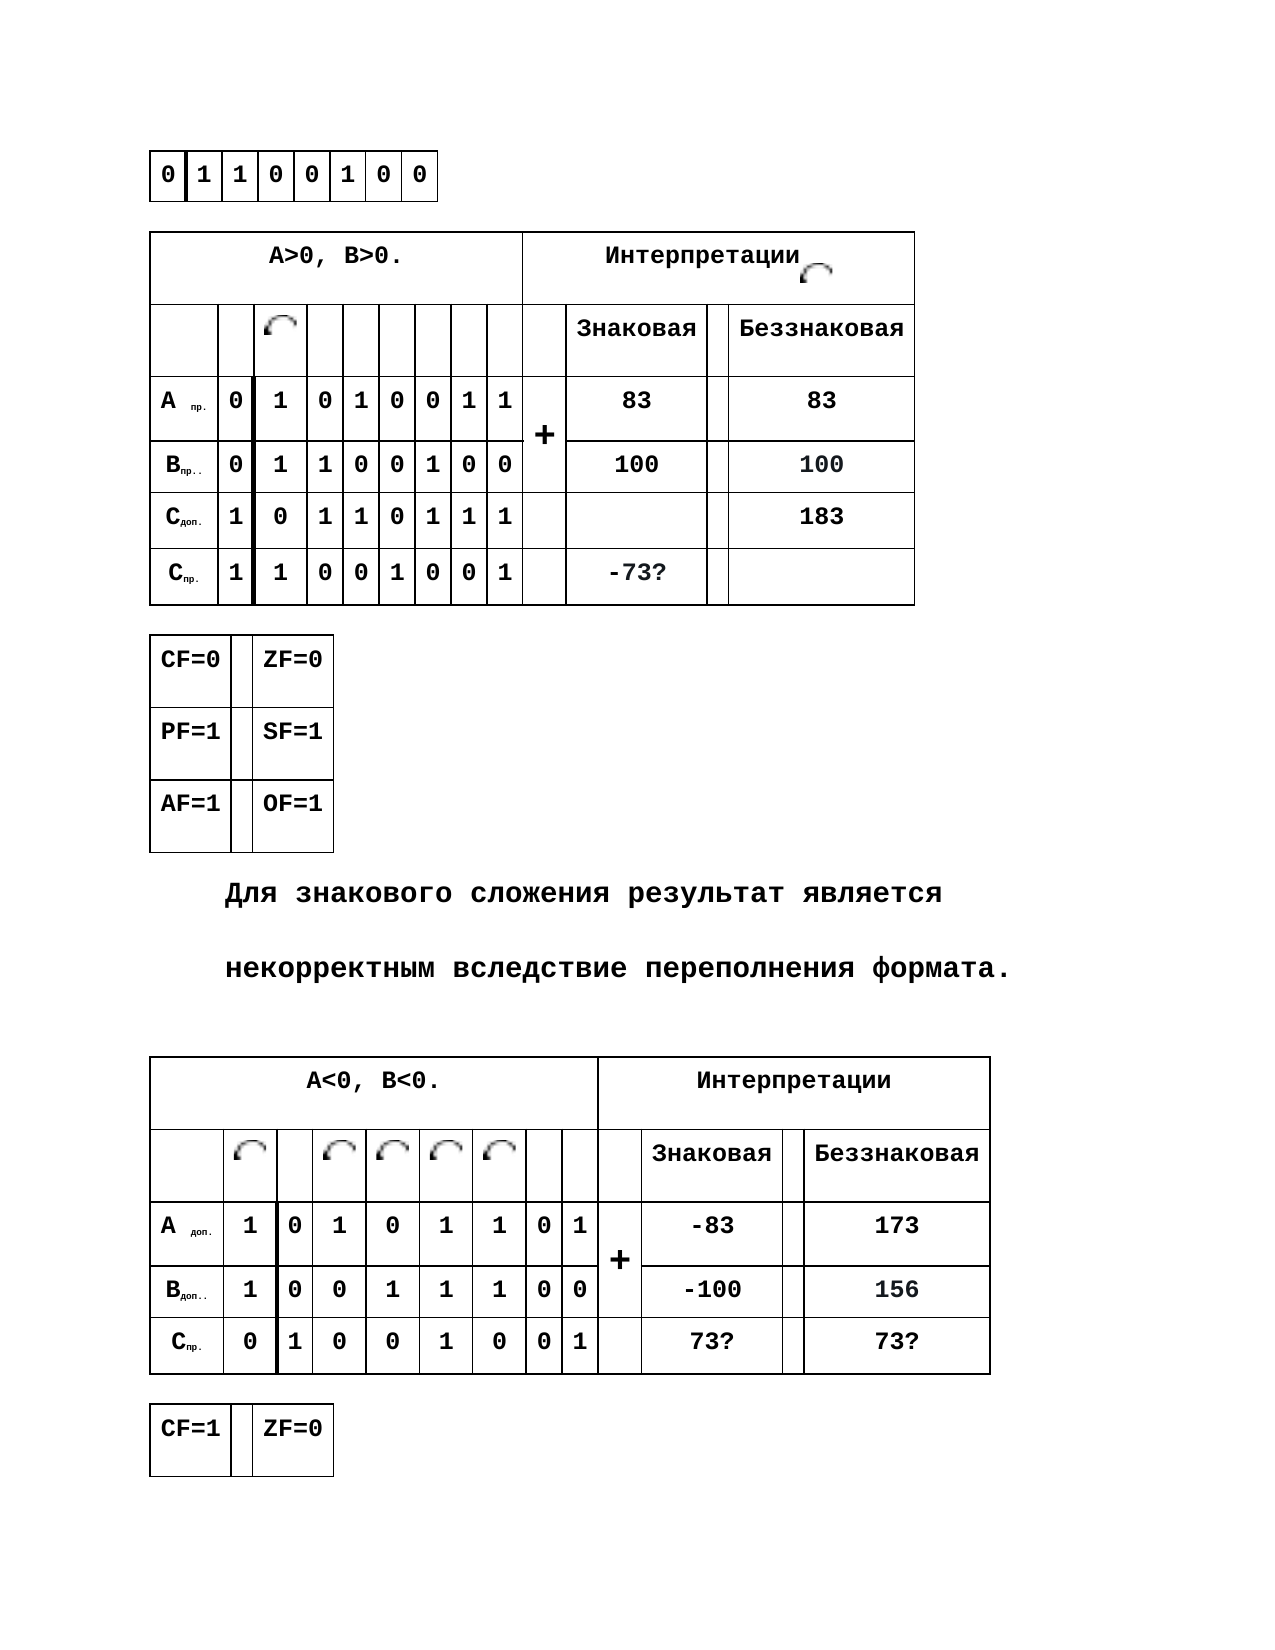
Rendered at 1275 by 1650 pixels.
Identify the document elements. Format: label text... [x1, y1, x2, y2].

table_cell 0 [380, 442, 414, 491]
text Для знакового сложения результат является [225, 878, 1125, 911]
table_cell + [523, 377, 565, 491]
table_cell 0 [416, 549, 450, 604]
table_cell [708, 493, 728, 548]
table_cell [219, 305, 253, 376]
table_header 0 [295, 152, 329, 201]
table_cell 1 [420, 1203, 472, 1265]
table_header 0 [259, 152, 293, 201]
table_cell [313, 1130, 365, 1201]
table_cell 0 [256, 493, 306, 548]
table_cell [708, 377, 728, 440]
table_cell -100 [642, 1267, 782, 1317]
table_cell 1 [308, 442, 342, 491]
table_cell [708, 549, 728, 604]
table_cell SF=1 [253, 708, 333, 779]
table_cell 73? [642, 1318, 782, 1373]
table_cell [232, 781, 252, 851]
table_cell [278, 1130, 312, 1201]
table_header 0 [151, 152, 184, 201]
table_cell [563, 1130, 597, 1201]
table_header А<0, B<0. [151, 1058, 597, 1128]
table_cell [599, 1318, 641, 1373]
table_cell 0 [219, 377, 251, 440]
table_cell [255, 305, 306, 376]
table_cell [488, 305, 522, 376]
table_cell 1 [256, 377, 306, 440]
table_cell 0 [380, 493, 414, 548]
table_cell 83 [729, 377, 914, 440]
table_cell [473, 1130, 525, 1201]
table_header 1 [331, 152, 365, 201]
table_header А>0, B>0. [151, 233, 522, 303]
table_cell 1 [563, 1203, 597, 1265]
table_cell [527, 1130, 561, 1201]
table_cell [708, 305, 728, 376]
table_cell Знаковая [642, 1130, 782, 1201]
table_cell 1 [313, 1203, 365, 1265]
table_cell 0 [313, 1267, 365, 1317]
table_cell 73? [805, 1318, 989, 1373]
table_cell 1 [473, 1267, 525, 1317]
table_cell 0 [308, 549, 342, 604]
table_cell Bпр.. [151, 442, 217, 491]
table_cell [416, 305, 450, 376]
table_cell 0 [416, 377, 450, 440]
table_header [232, 1405, 252, 1476]
table_cell Беззнаковая [805, 1130, 989, 1201]
text некорректным вследствие переполнения формата. [225, 953, 1125, 986]
table_header 0 [402, 152, 437, 201]
table_cell 100 [729, 442, 914, 491]
table_cell 1 [344, 377, 378, 440]
table_cell 0 [527, 1203, 561, 1265]
table_cell 1 [256, 549, 306, 604]
table_cell A пр. [151, 377, 217, 440]
table_cell 0 [219, 442, 251, 491]
table_cell 1 [380, 549, 414, 604]
table_cell + [599, 1203, 641, 1317]
table_cell 0 [313, 1318, 365, 1373]
table_cell 1 [308, 493, 342, 548]
table_cell OF=1 [253, 781, 333, 851]
table_cell 1 [488, 493, 522, 548]
table_cell 83 [567, 377, 706, 440]
table_cell 1 [563, 1318, 597, 1373]
table_header ZF=0 [253, 636, 333, 707]
table_cell 0 [473, 1318, 525, 1373]
table_cell 0 [344, 442, 378, 491]
table_cell 0 [452, 442, 486, 491]
table_cell A доп. [151, 1203, 223, 1265]
table_cell 0 [279, 1267, 312, 1317]
table_cell Bдоп.. [151, 1267, 223, 1317]
table_header [232, 636, 252, 707]
table_cell -83 [642, 1203, 782, 1265]
table_header Интерпретации [523, 233, 914, 303]
table_cell 0 [527, 1318, 561, 1373]
table_header 1 [188, 152, 221, 201]
table_cell 1 [488, 549, 522, 604]
table_cell 1 [420, 1267, 472, 1317]
table_cell 1 [420, 1318, 472, 1373]
table_cell AF=1 [151, 781, 230, 851]
table_cell [420, 1130, 472, 1201]
table_cell [708, 442, 728, 491]
table_cell 1 [279, 1318, 312, 1373]
table_cell 1 [488, 377, 522, 440]
table_cell Cпр. [151, 549, 217, 604]
table_cell [151, 305, 217, 376]
table_cell 1 [416, 493, 450, 548]
table_cell [367, 1130, 419, 1201]
table_cell Знаковая [567, 305, 706, 376]
table_cell 0 [563, 1267, 597, 1317]
table_cell 173 [805, 1203, 989, 1265]
table_cell 1 [224, 1267, 275, 1317]
table_cell 1 [452, 377, 486, 440]
table_cell Cдоп. [151, 493, 217, 548]
table_cell Cпр. [151, 1318, 223, 1373]
table_cell 1 [224, 1203, 275, 1265]
table_cell 0 [488, 442, 522, 491]
table_cell 1 [344, 493, 378, 548]
table_cell 156 [805, 1267, 989, 1317]
table_cell Беззнаковая [729, 305, 914, 376]
table_cell 1 [219, 493, 251, 548]
table_header CF=1 [151, 1405, 230, 1476]
table_cell [380, 305, 414, 376]
table_header ZF=0 [253, 1405, 333, 1476]
table_cell 0 [224, 1318, 275, 1373]
table_cell 1 [367, 1267, 419, 1317]
table_cell [452, 305, 486, 376]
table_cell 0 [344, 549, 378, 604]
table_cell [224, 1130, 276, 1201]
table_cell 0 [452, 549, 486, 604]
table_cell 1 [256, 442, 306, 491]
table_cell [729, 549, 914, 604]
table_cell 1 [416, 442, 450, 491]
table_cell 1 [473, 1203, 525, 1265]
table_cell [308, 305, 342, 376]
table_cell 0 [279, 1203, 312, 1265]
table_cell [151, 1130, 223, 1201]
table_cell [567, 493, 706, 548]
table_header 1 [223, 152, 257, 201]
table_cell [783, 1318, 803, 1373]
table_header Интерпретации [599, 1058, 989, 1128]
table_cell 0 [380, 377, 414, 440]
table_cell 100 [567, 442, 706, 491]
table_cell [783, 1130, 803, 1201]
table_header 0 [366, 152, 401, 201]
table_cell [783, 1267, 803, 1317]
table_cell -73? [567, 549, 706, 604]
table_cell [523, 493, 565, 548]
table_cell 0 [367, 1318, 419, 1373]
table_cell 0 [308, 377, 342, 440]
table_header CF=0 [151, 636, 230, 707]
table_cell [232, 708, 252, 779]
table_cell [344, 305, 378, 376]
table_cell 1 [219, 549, 251, 604]
table_cell 0 [527, 1267, 561, 1317]
table_cell [523, 305, 565, 376]
table_cell [599, 1130, 641, 1201]
table_cell PF=1 [151, 708, 230, 779]
table_cell 0 [367, 1203, 419, 1265]
table_cell 183 [729, 493, 914, 548]
table_cell 1 [452, 493, 486, 548]
table_cell [783, 1203, 803, 1265]
table_cell [523, 549, 565, 604]
